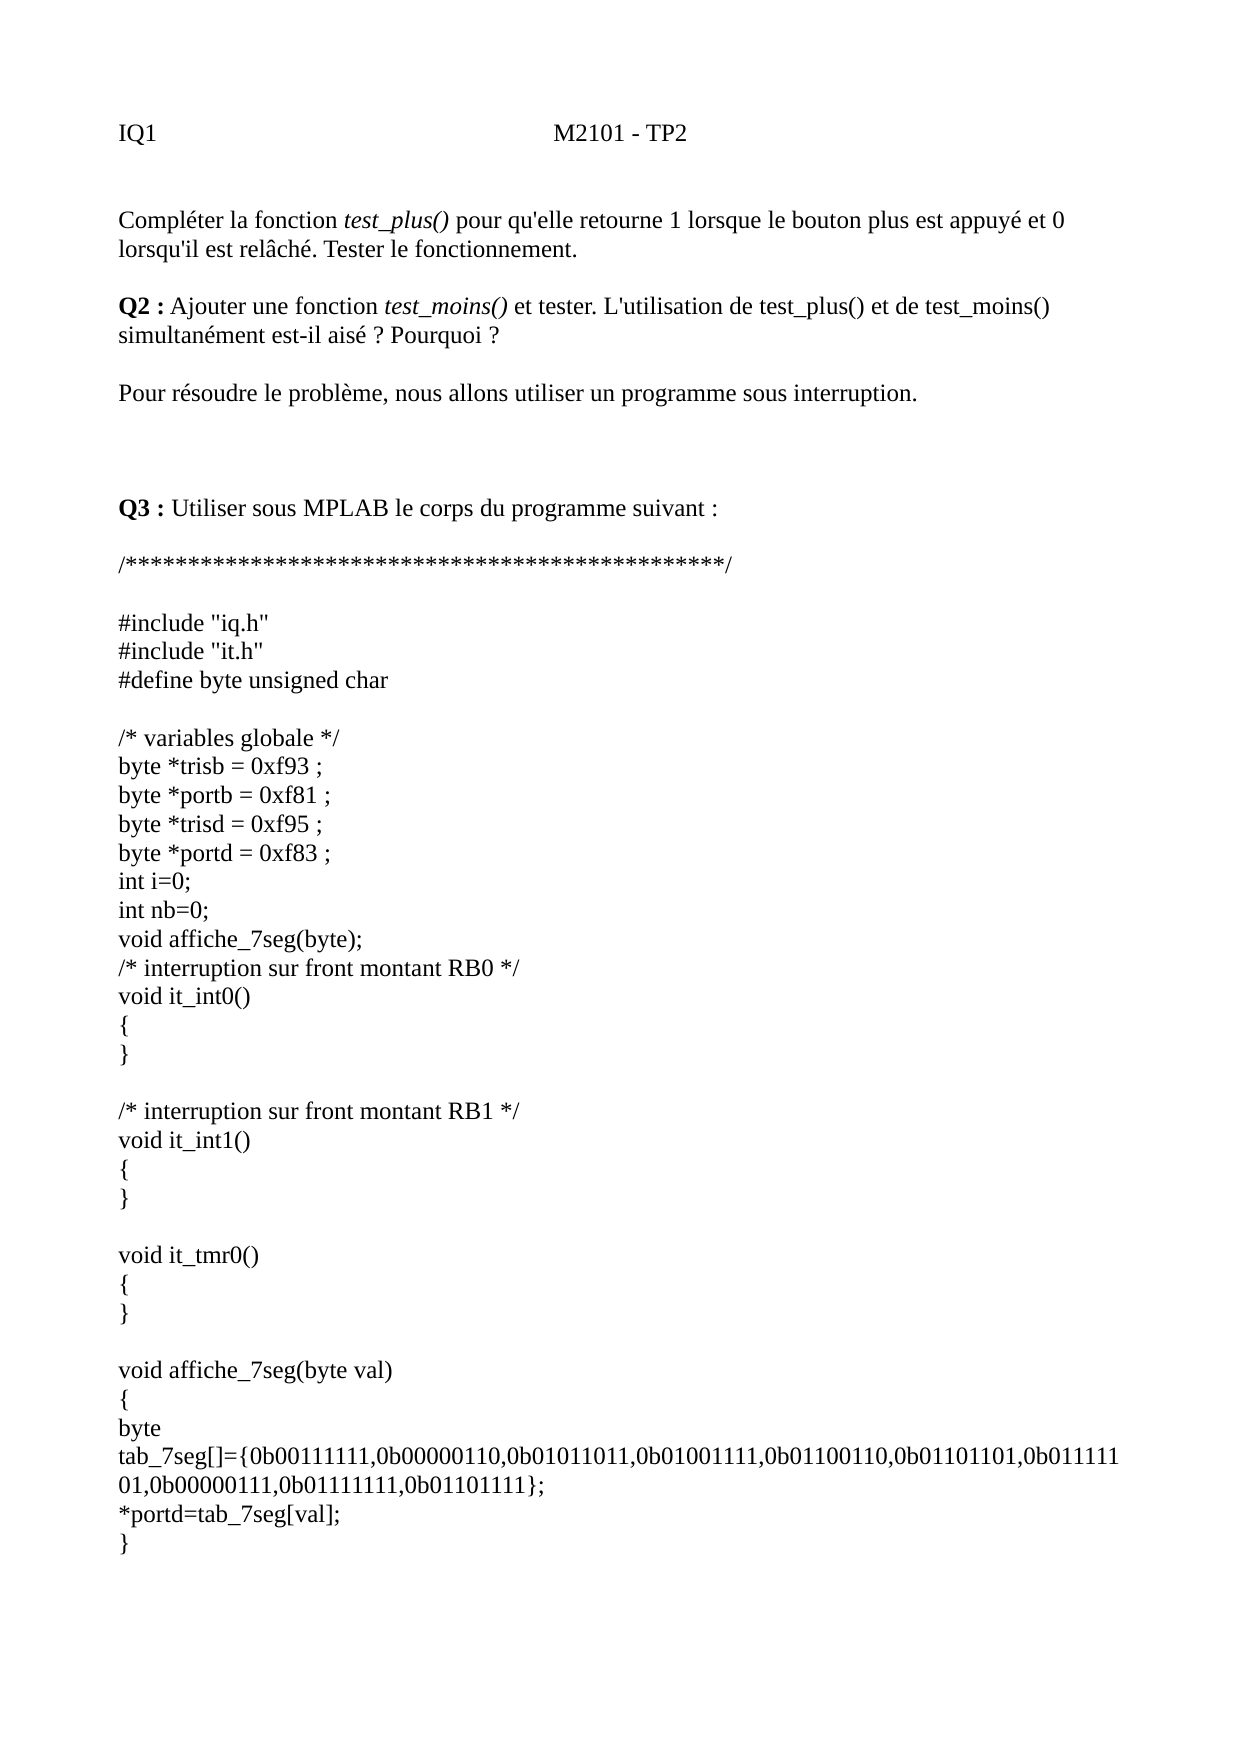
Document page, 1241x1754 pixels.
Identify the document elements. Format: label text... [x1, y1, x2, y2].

text /* variables globale */ [118, 723, 1122, 751]
text void it_tmr0() [118, 1240, 1122, 1269]
text int nb=0; [118, 895, 1122, 924]
text } [118, 1183, 1122, 1211]
text Compléter la fonction test_plus() pour qu'elle retourne 1 lorsque le bouton plus est appuyé et 0 lorsqu'il est relâché. Tester le fonctionnement. [118, 205, 1122, 263]
text { [118, 1384, 1122, 1413]
text Pour résoudre le problème, nous allons utiliser un programme sous interruption. [118, 378, 1122, 406]
text } [118, 1039, 1122, 1068]
text void affiche_7seg(byte); [118, 924, 1122, 953]
text #include "it.h" [118, 636, 1122, 665]
text Q2 : Ajouter une fonction test_moins() et tester. L'utilisation de test_plus() et de test_moins() simultanément est-il aisé ? Pourquoi ? [118, 291, 1122, 349]
text /* interruption sur front montant RB0 */ [118, 953, 1122, 981]
text { [118, 1269, 1122, 1298]
text } [118, 1528, 1122, 1556]
text { [118, 1010, 1122, 1039]
text #include "iq.h" [118, 608, 1122, 636]
text void it_int1() [118, 1125, 1122, 1154]
text byte *portd = 0xf83 ; [118, 838, 1122, 866]
text byte *portb = 0xf81 ; [118, 780, 1122, 809]
text *portd=tab_7seg[val]; [118, 1499, 1122, 1528]
text int i=0; [118, 866, 1122, 895]
text byte *trisd = 0xf95 ; [118, 809, 1122, 838]
text /************************************************/ [118, 550, 1122, 579]
text #define byte unsigned char [118, 665, 1122, 694]
text /* interruption sur front montant RB1 */ [118, 1096, 1122, 1125]
text byte *trisb = 0xf93 ; [118, 751, 1122, 780]
text void it_int0() [118, 981, 1122, 1010]
text byte tab_7seg[]={0b00111111,0b00000110,0b01011011,0b01001111,0b01100110,0b01101101,0b01111101,0b00000111,0b01111111,0b01101111}; [118, 1413, 1122, 1499]
text Q3 : Utiliser sous MPLAB le corps du programme suivant : [118, 493, 1122, 521]
text void affiche_7seg(byte val) [118, 1355, 1122, 1384]
text } [118, 1298, 1122, 1326]
text { [118, 1154, 1122, 1183]
